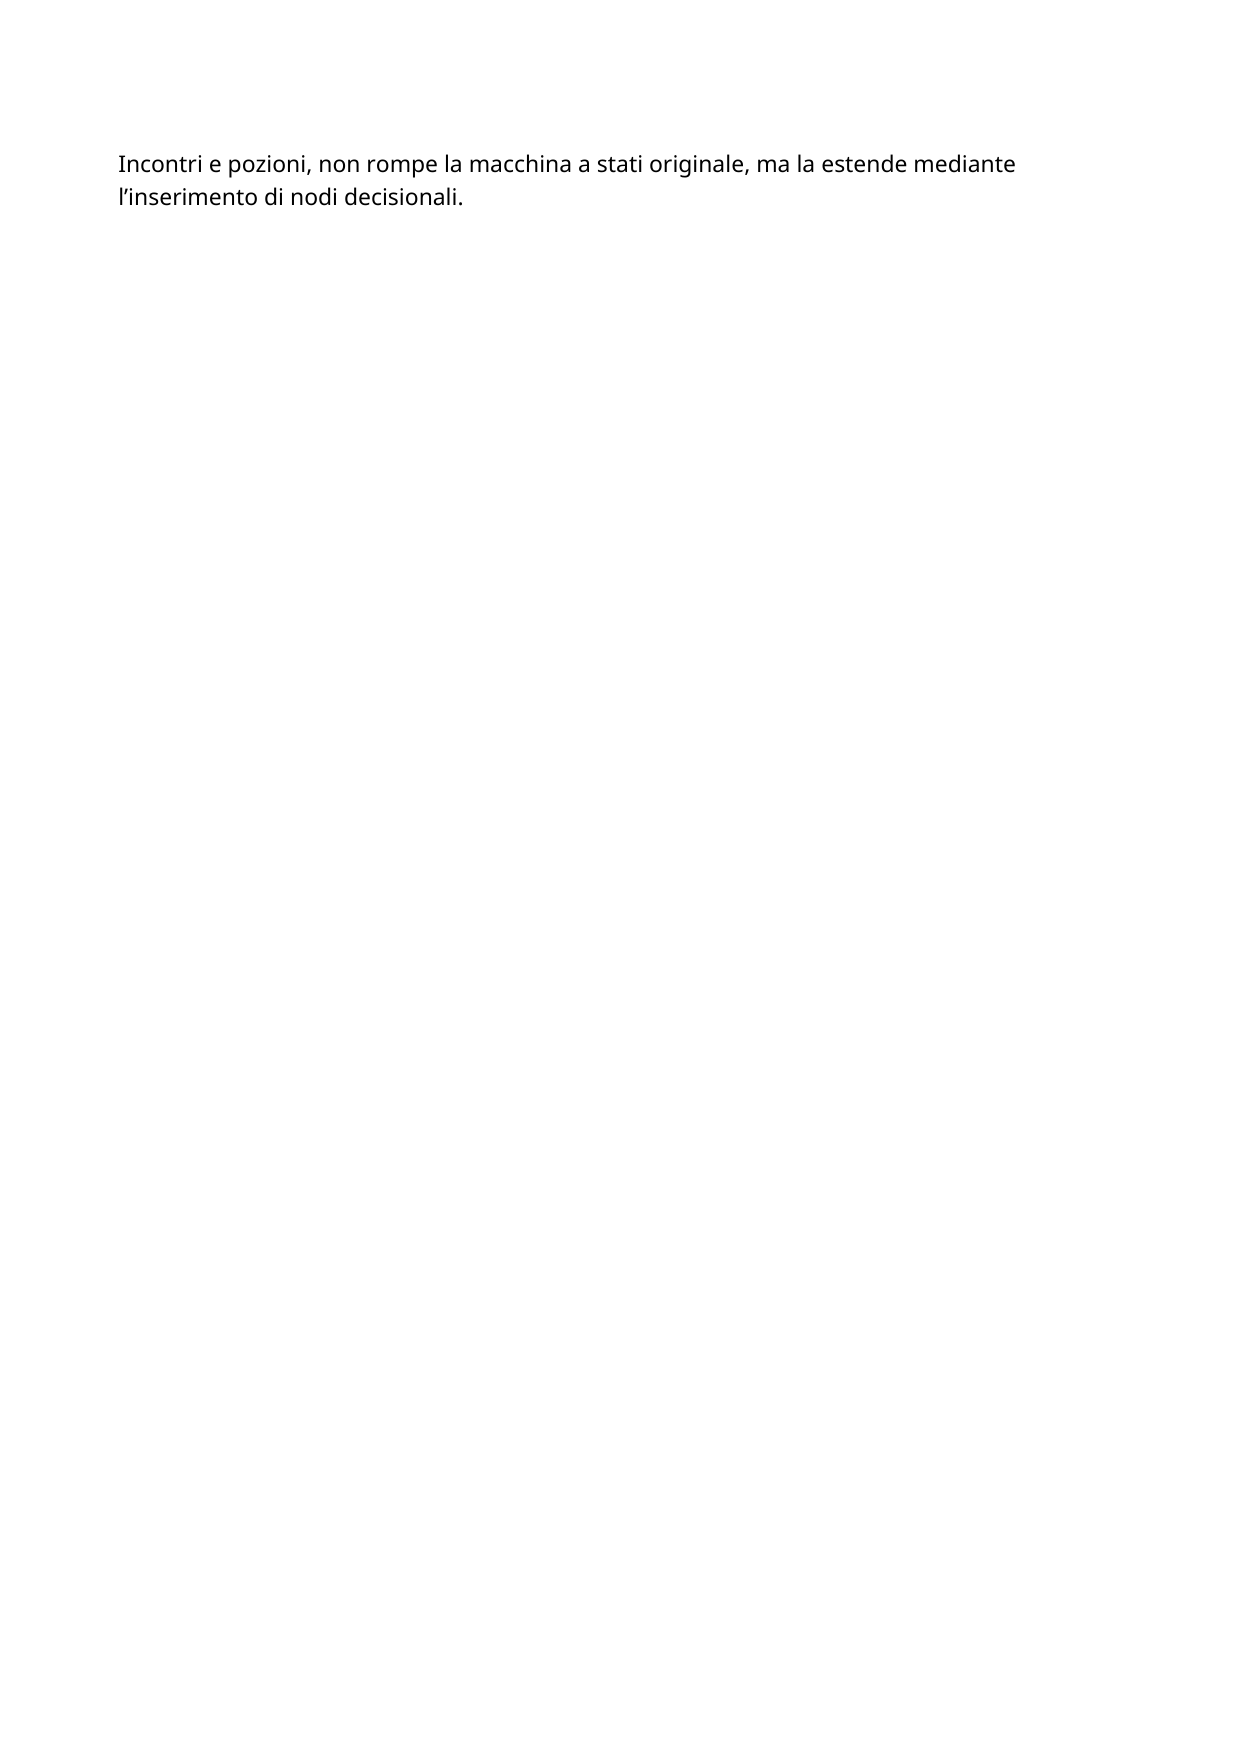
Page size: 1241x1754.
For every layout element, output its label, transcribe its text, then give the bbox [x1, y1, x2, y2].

text Incontri e pozioni, non rompe la macchina a stati originale, ma la estende mediante l’inserimento di nodi decisionali. [118, 148, 1122, 212]
